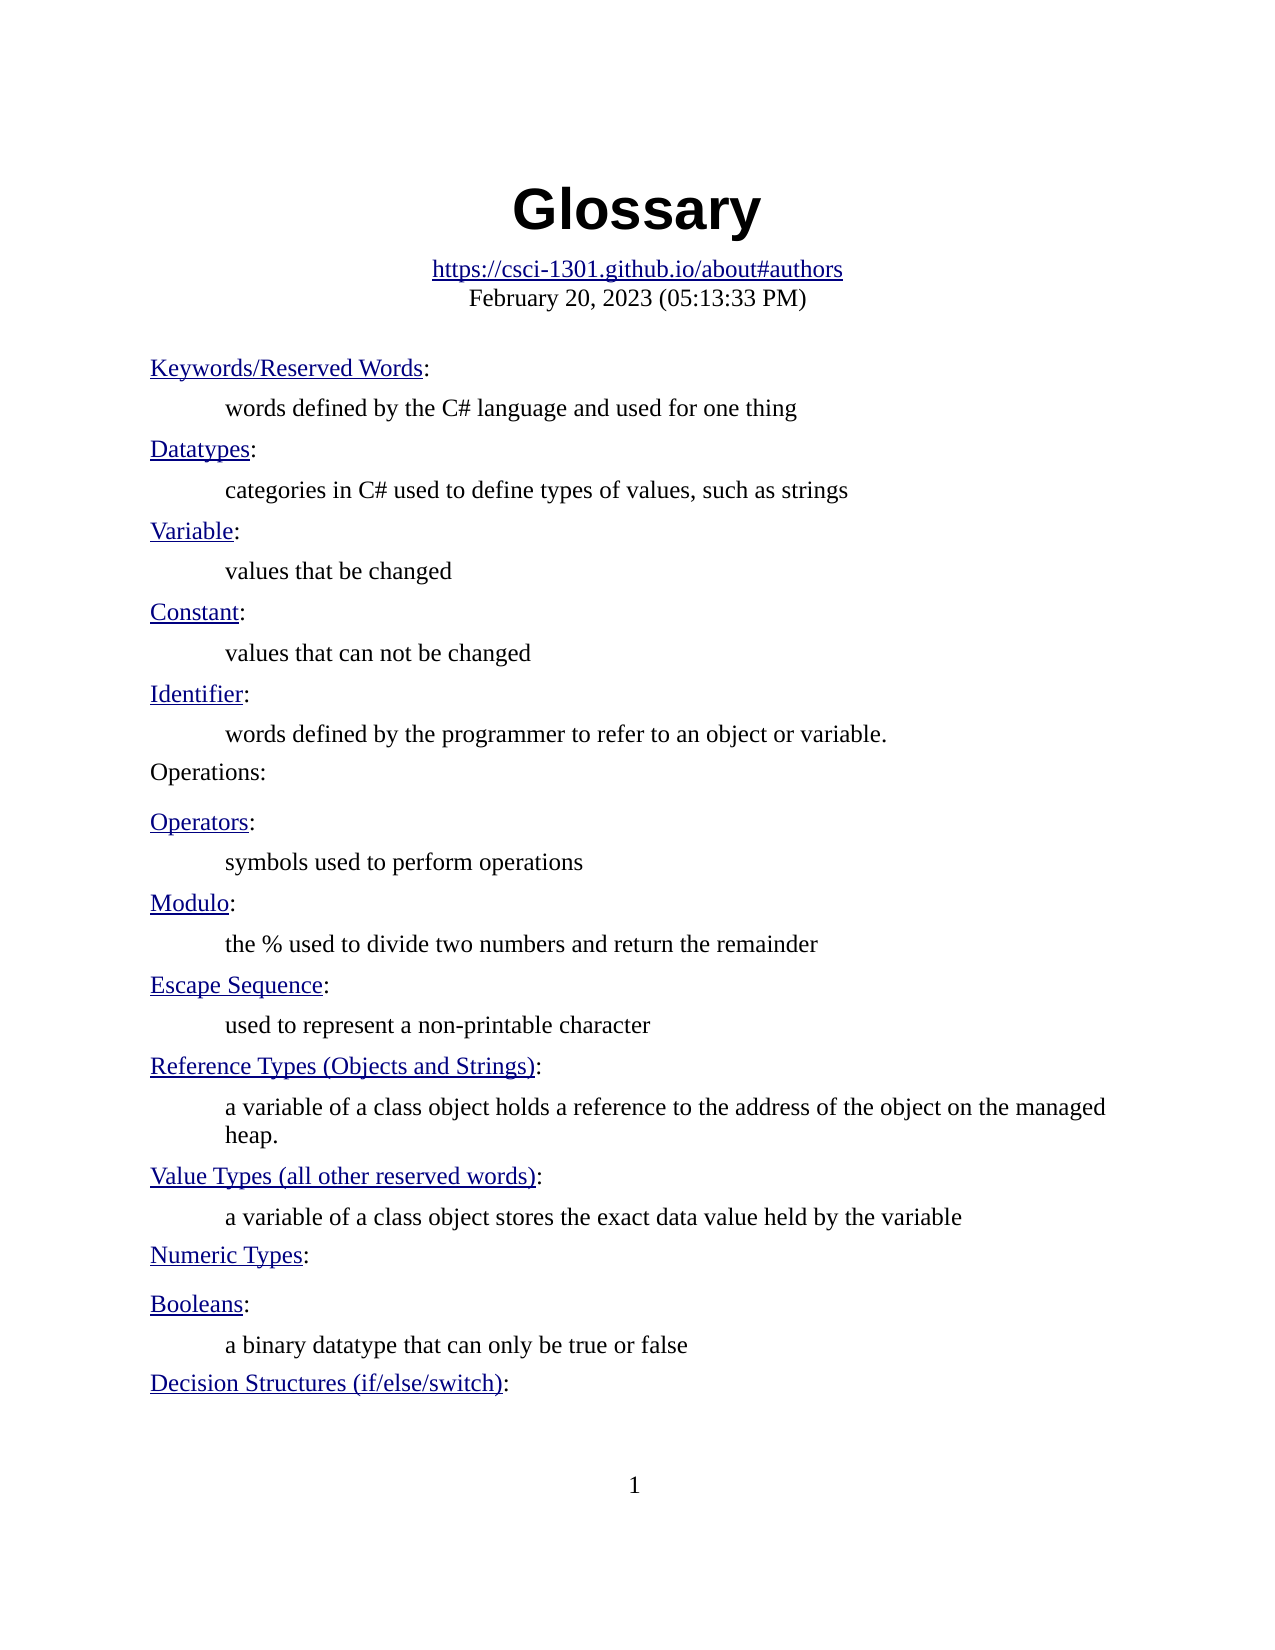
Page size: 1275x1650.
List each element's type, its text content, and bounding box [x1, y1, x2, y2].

text Decision Structures (if/else/switch): [150, 1368, 1125, 1397]
text values that be changed [225, 556, 1125, 585]
text values that can not be changed [225, 638, 1125, 667]
text Variable: [150, 516, 1125, 544]
text Operations: [150, 757, 1125, 786]
text a variable of a class object holds a reference to the address of the object on the managed heap. [225, 1092, 1125, 1149]
title Glossary [150, 175, 1125, 242]
text Datatypes: [150, 434, 1125, 463]
text Numeric Types: [150, 1240, 1125, 1268]
text used to represent a non-printable character [225, 1010, 1125, 1039]
text Identifier: [150, 679, 1125, 707]
text symbols used to perform operations [225, 847, 1125, 876]
text Constant: [150, 597, 1125, 626]
text categories in C# used to define types of values, such as strings [225, 475, 1125, 504]
text a binary datatype that can only be true or false [225, 1330, 1125, 1359]
text Escape Sequence: [150, 970, 1125, 998]
text Booleans: [150, 1289, 1125, 1318]
text February 20, 2023 (05:13:33 PM) [150, 283, 1125, 312]
text Operators: [150, 807, 1125, 836]
text Modulo: [150, 888, 1125, 917]
text https://csci-1301.github.io/about#authors [150, 254, 1125, 283]
text the % used to divide two numbers and return the remainder [225, 929, 1125, 958]
text words defined by the programmer to refer to an object or variable. [225, 719, 1125, 748]
text words defined by the C# language and used for one thing [225, 393, 1125, 422]
text Reference Types (Objects and Strings): [150, 1051, 1125, 1080]
text a variable of a class object stores the exact data value held by the variable [225, 1202, 1125, 1231]
text Keywords/Reserved Words: [150, 353, 1125, 382]
text Value Types (all other reserved words): [150, 1161, 1125, 1190]
